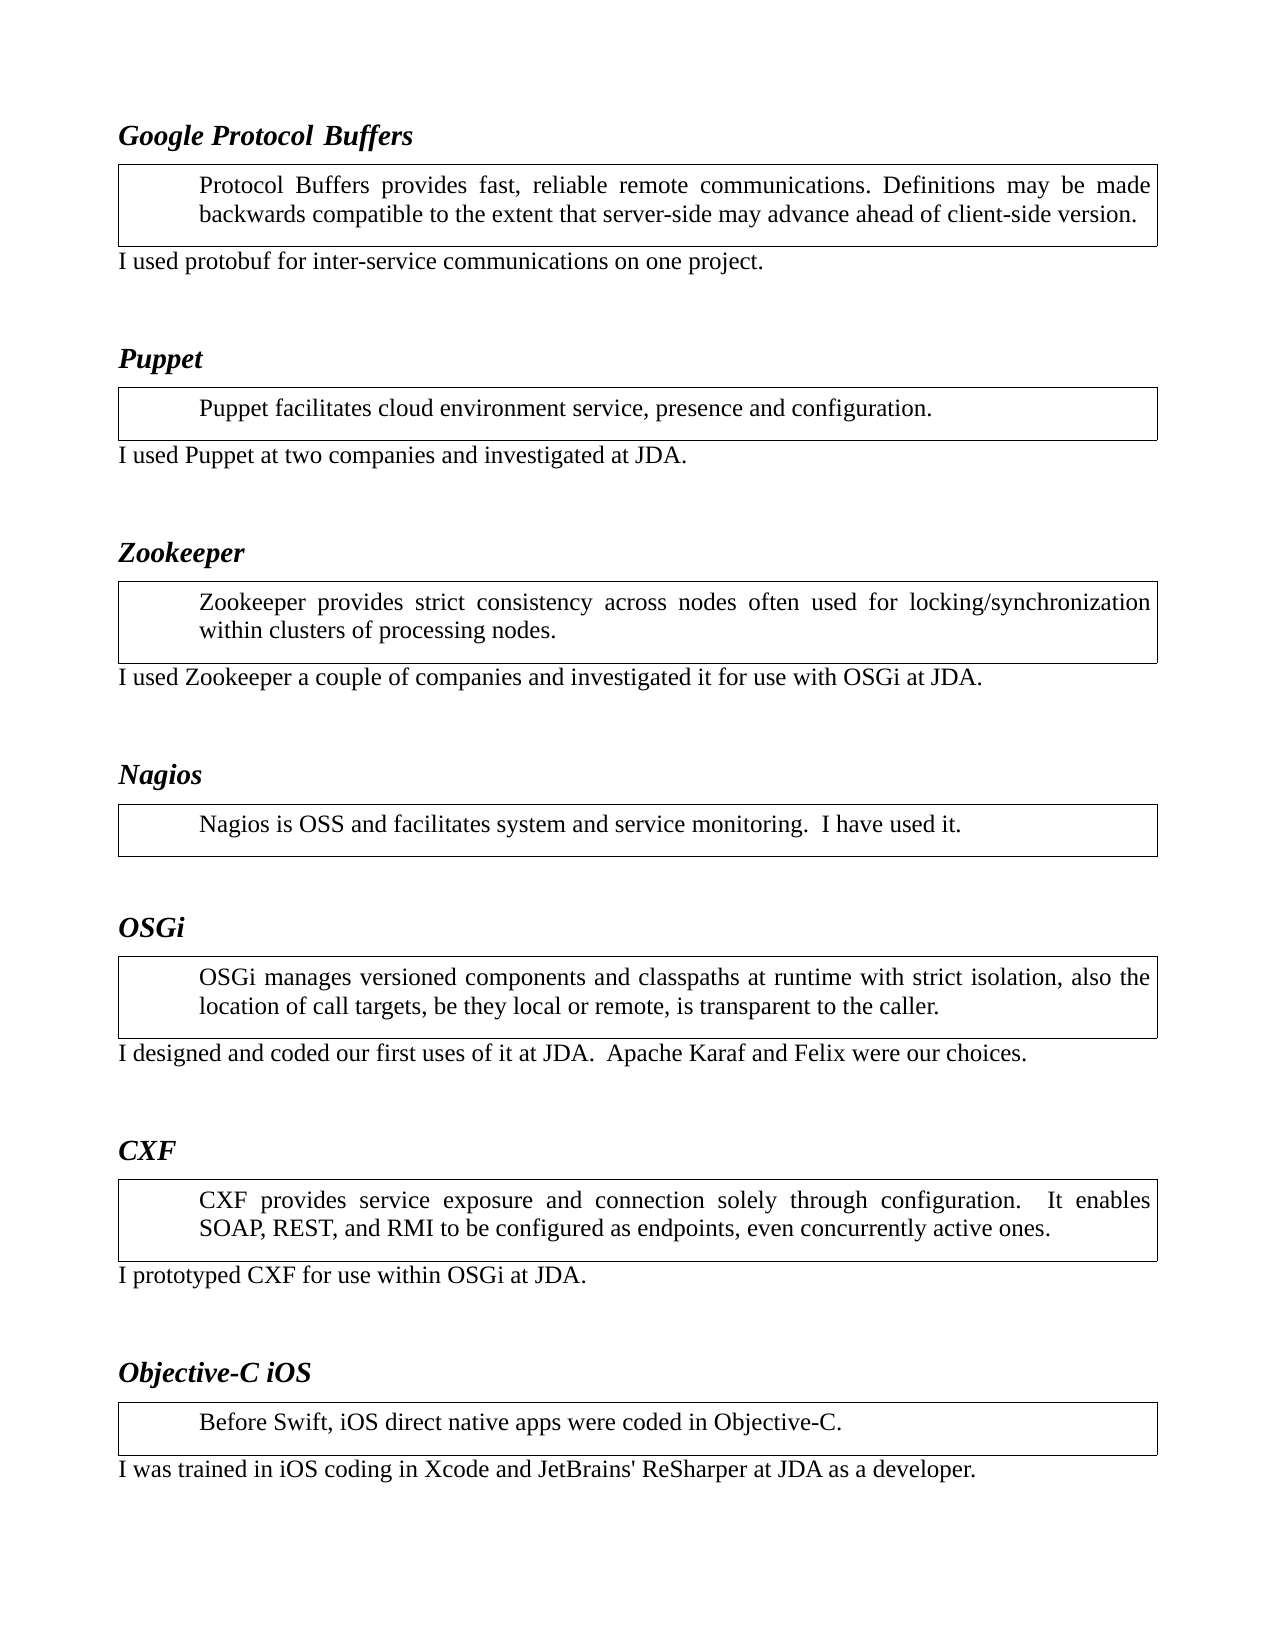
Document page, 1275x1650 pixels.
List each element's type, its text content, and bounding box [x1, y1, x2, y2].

text I prototyped CXF for use within OSGi at JDA. [118, 1262, 1157, 1289]
table_header CXF provides service exposure and connection solely through configuration. It enables SOAP, REST, and RMI to be configured as endpoints, even concurrently active ones. [119, 1180, 1157, 1261]
text I used protobuf for inter-service communications on one project. [118, 247, 1157, 274]
table_header Nagios is OSS and facilitates system and service monitoring. I have used it. [119, 805, 1157, 856]
subtitle Google Protocol Buffers [118, 118, 1157, 152]
table_header Zookeeper provides strict consistency across nodes often used for locking/synchronization within clusters of processing nodes. [119, 582, 1157, 662]
table_header OSGi manages versioned components and classpaths at runtime with strict isolation, also the location of call targets, be they local or remote, is transparent to the caller. [119, 957, 1157, 1038]
text I used Zookeeper a couple of companies and investigated it for use with OSGi at JDA. [118, 664, 1157, 691]
table_header Protocol Buffers provides fast, reliable remote communications. Definitions may be made backwards compatible to the extent that server-side may advance ahead of client-side version. [119, 165, 1157, 246]
subtitle Nagios [118, 757, 1157, 791]
subtitle OSGi [118, 910, 1157, 944]
text I designed and coded our first uses of it at JDA. Apache Karaf and Felix were our choices. [118, 1039, 1157, 1067]
subtitle CXF [118, 1133, 1157, 1166]
subtitle Zookeeper [118, 535, 1157, 568]
text I used Puppet at two companies and investigated at JDA. [118, 441, 1157, 468]
table_header Puppet facilitates cloud environment service, presence and configuration. [119, 388, 1157, 440]
subtitle Objective-C iOS [118, 1356, 1157, 1389]
table_header Before Swift, iOS direct native apps were coded in Objective-C. [119, 1403, 1157, 1454]
text I was trained in iOS coding in Xcode and JetBrains' ReSharper at JDA as a developer. [118, 1456, 1157, 1483]
subtitle Puppet [118, 341, 1157, 374]
